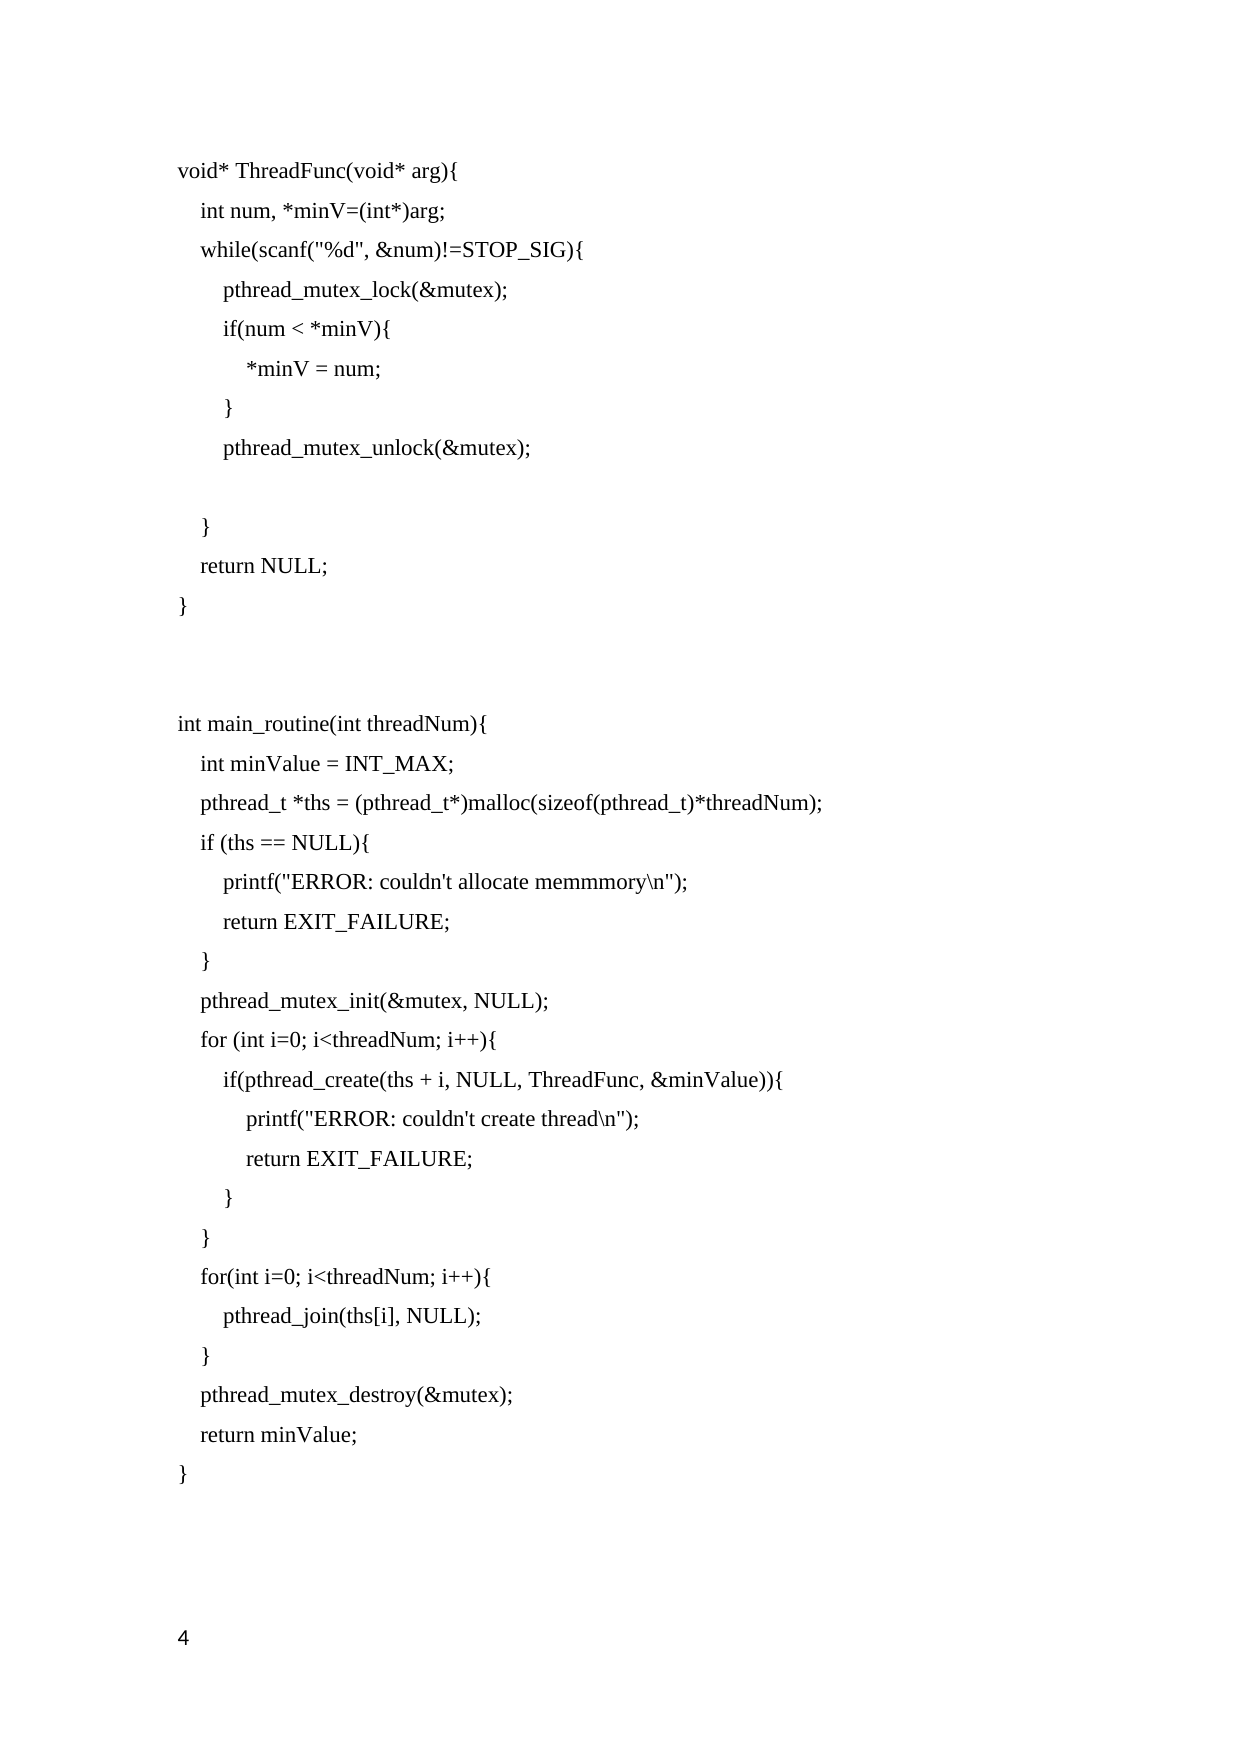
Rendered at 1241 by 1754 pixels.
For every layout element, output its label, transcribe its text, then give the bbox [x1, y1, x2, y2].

text } [177, 1342, 1152, 1368]
text *minV = num; [177, 355, 1152, 381]
text pthread_mutex_init(&mutex, NULL); [177, 987, 1152, 1013]
text printf("ERROR: couldn't allocate memmmory\n"); [177, 868, 1152, 894]
text int num, *minV=(int*)arg; [177, 197, 1152, 223]
text } [177, 513, 1152, 539]
text printf("ERROR: couldn't create thread\n"); [177, 1105, 1152, 1131]
text } [177, 1460, 1152, 1487]
text int minValue = INT_MAX; [177, 750, 1152, 776]
text } [177, 592, 1152, 618]
text pthread_t *ths = (pthread_t*)malloc(sizeof(pthread_t)*threadNum); [177, 789, 1152, 816]
text pthread_mutex_lock(&mutex); [177, 276, 1152, 302]
text return NULL; [177, 552, 1152, 579]
text if (ths == NULL){ [177, 829, 1152, 855]
text } [177, 1184, 1152, 1210]
text for(int i=0; i<threadNum; i++){ [177, 1263, 1152, 1289]
text return minValue; [177, 1421, 1152, 1447]
text } [177, 947, 1152, 973]
text return EXIT_FAILURE; [177, 908, 1152, 934]
text pthread_mutex_unlock(&mutex); [177, 434, 1152, 460]
text while(scanf("%d", &num)!=STOP_SIG){ [177, 237, 1152, 263]
text if(num < *minV){ [177, 316, 1152, 342]
text for (int i=0; i<threadNum; i++){ [177, 1026, 1152, 1052]
text int main_routine(int threadNum){ [177, 710, 1152, 737]
text void* ThreadFunc(void* arg){ [177, 158, 1152, 184]
text return EXIT_FAILURE; [177, 1144, 1152, 1171]
text } [177, 394, 1152, 421]
text if(pthread_create(ths + i, NULL, ThreadFunc, &minValue)){ [177, 1066, 1152, 1092]
text pthread_join(ths[i], NULL); [177, 1302, 1152, 1329]
text pthread_mutex_destroy(&mutex); [177, 1381, 1152, 1408]
text } [177, 1223, 1152, 1250]
